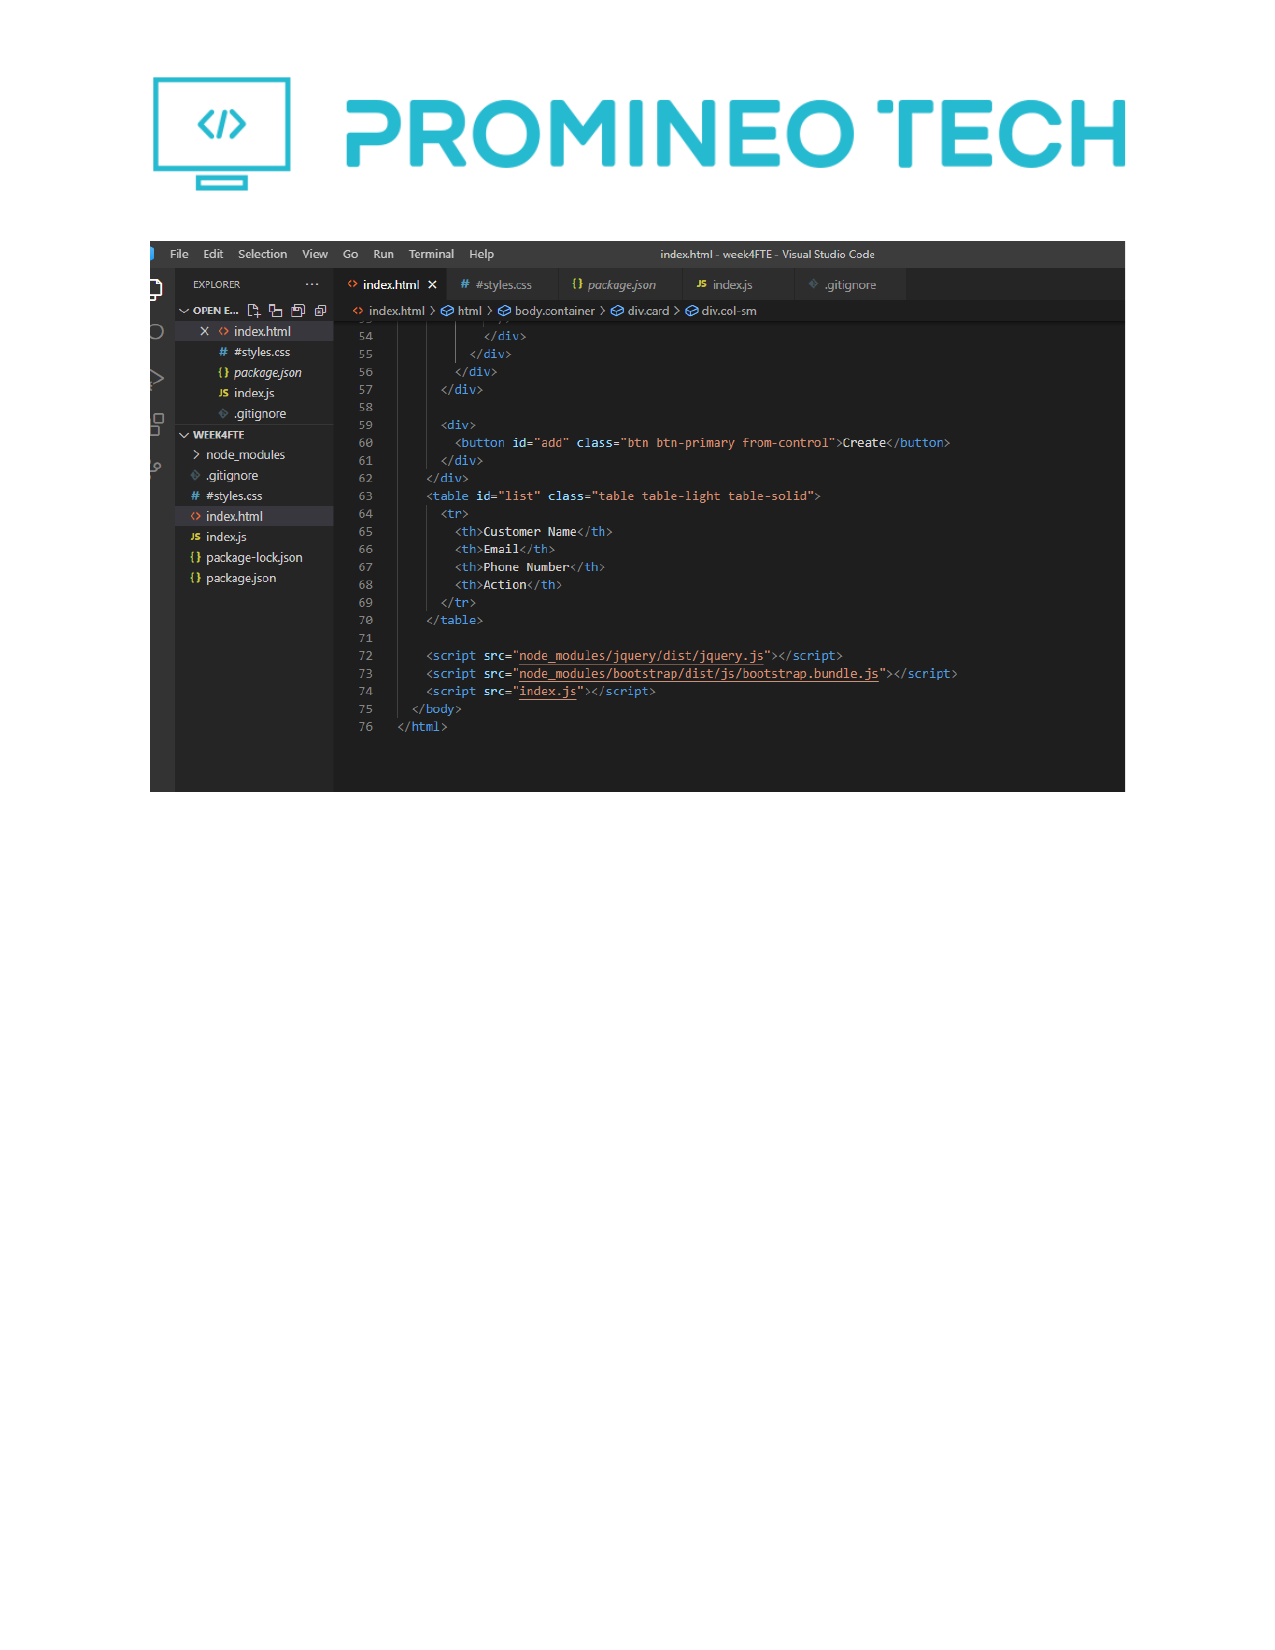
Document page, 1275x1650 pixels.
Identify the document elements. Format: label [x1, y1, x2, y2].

picture [150, 241, 1125, 792]
picture [150, 75, 1125, 194]
